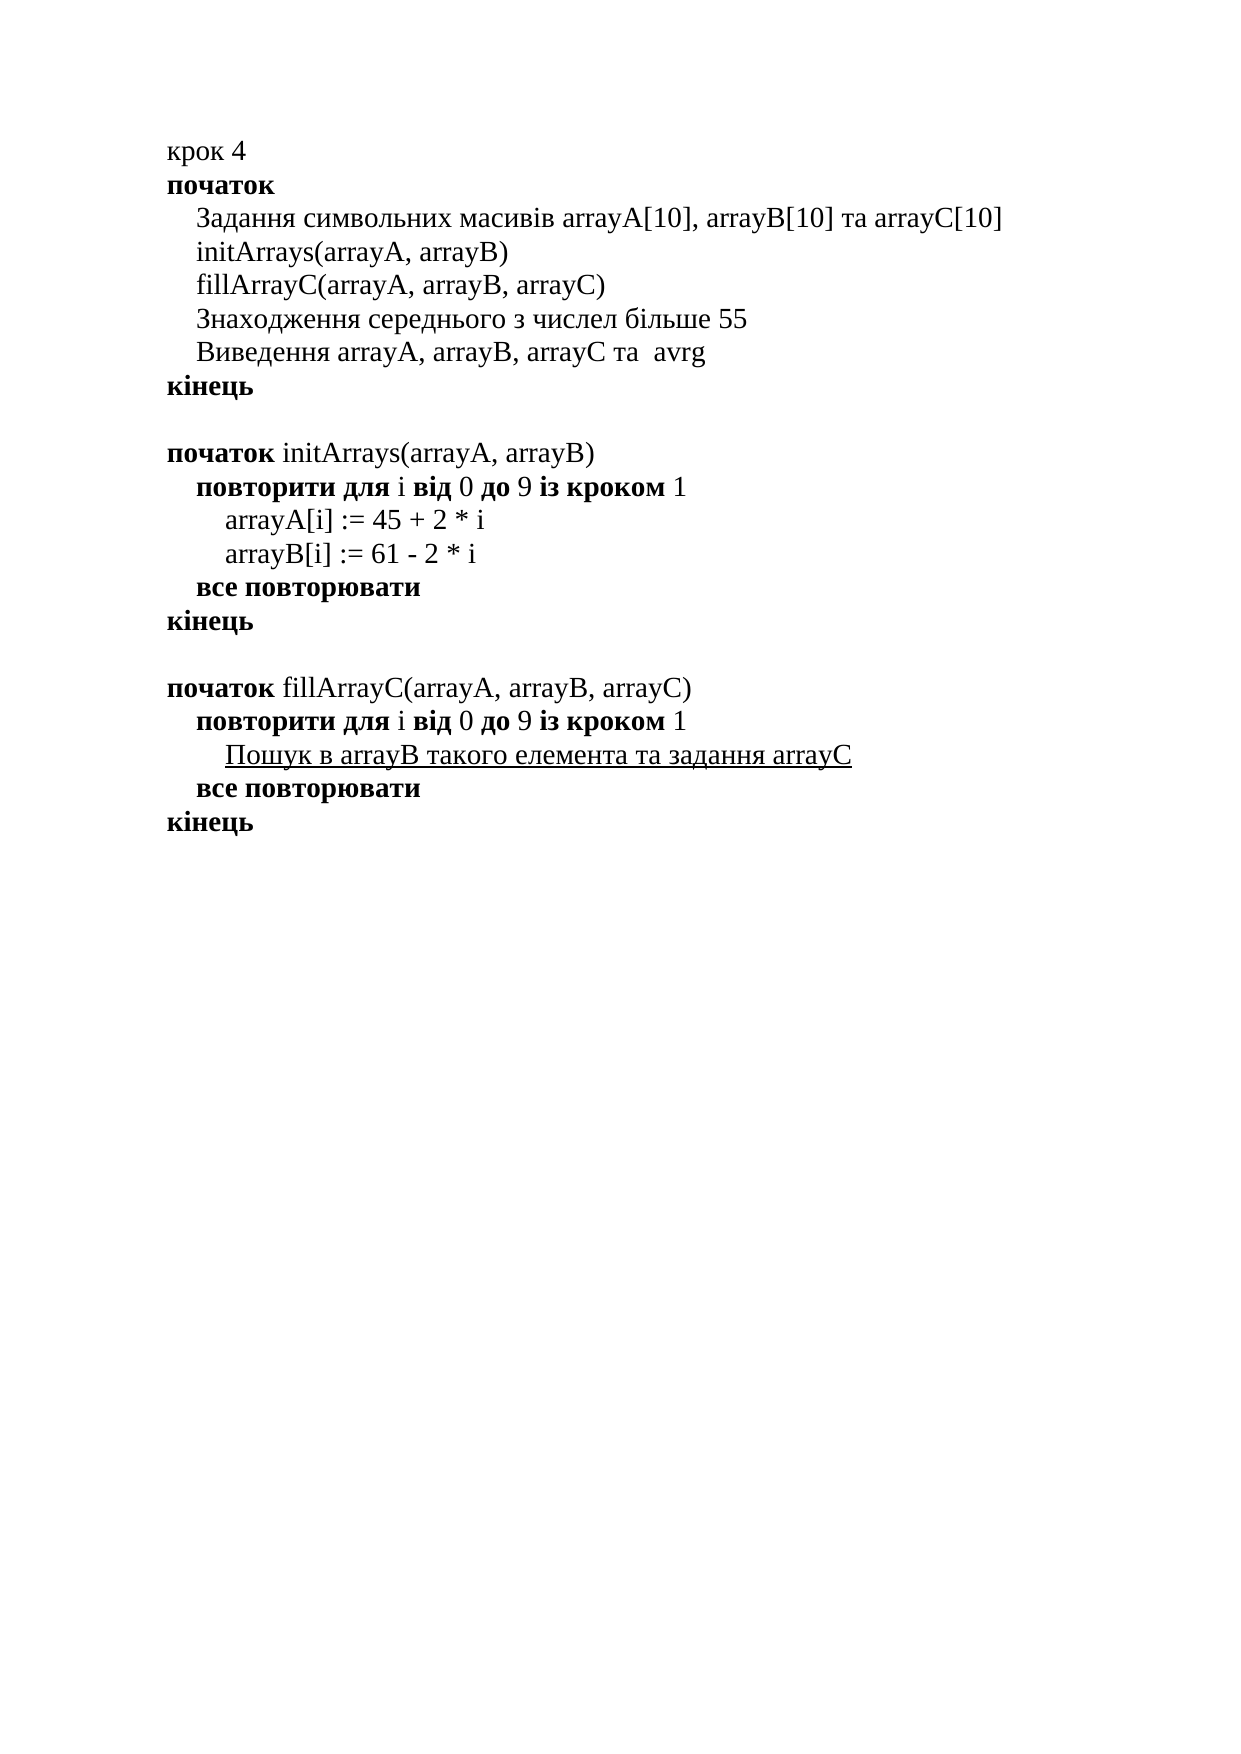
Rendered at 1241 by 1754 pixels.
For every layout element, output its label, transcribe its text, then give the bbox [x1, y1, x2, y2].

text все повторювати [167, 569, 1163, 603]
text Задання символьних масивів arrayA[10], arrayB[10] та arrayC[10] [167, 200, 1163, 234]
text Пошук в arrayB такого елемента та задання arrayC [167, 737, 1163, 771]
text початок [167, 167, 1163, 200]
text все повторювати [167, 771, 1163, 804]
text Виведення arrayA, arrayB, arrayC та avrg [167, 334, 1163, 368]
text крок 4 [167, 133, 1163, 167]
text початок initArrays(arrayA, arrayB) [167, 435, 1163, 469]
text arrayB[i] := 61 - 2 * i [167, 536, 1163, 569]
text initArrays(arrayA, arrayB) [167, 234, 1163, 267]
text Знаходження середнього з числел більше 55 [167, 301, 1163, 334]
text fillArrayC(arrayA, arrayB, arrayC) [167, 267, 1163, 301]
text початок fillArrayC(arrayA, arrayB, arrayC) [167, 670, 1163, 703]
text arrayA[i] := 45 + 2 * i [167, 502, 1163, 536]
text кінець [167, 804, 1163, 838]
text повторити для i від 0 до 9 із кроком 1 [167, 469, 1163, 502]
text кінець [167, 368, 1163, 402]
text повторити для i від 0 до 9 із кроком 1 [167, 703, 1163, 737]
text кінець [167, 603, 1163, 636]
